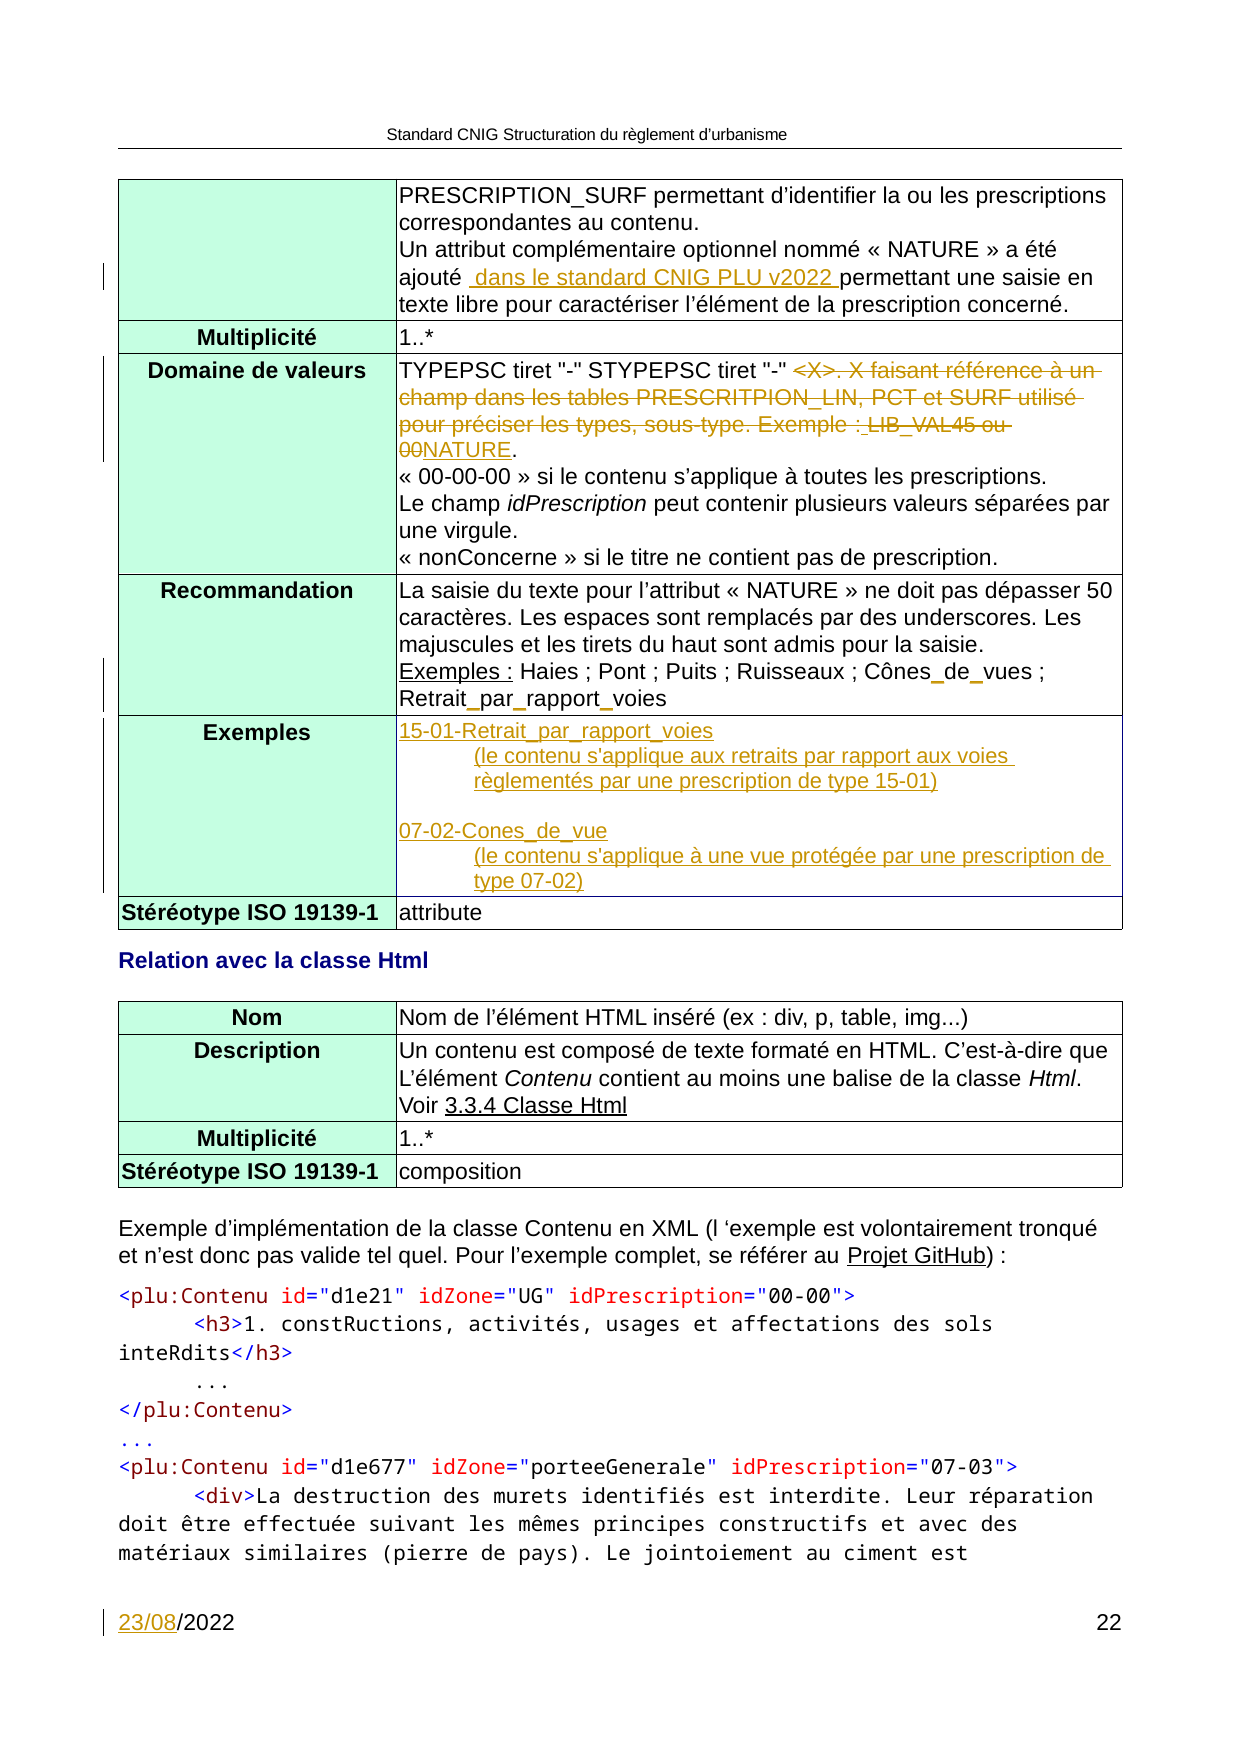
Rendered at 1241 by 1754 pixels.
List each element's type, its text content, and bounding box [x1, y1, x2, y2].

table_cell 1..* [397, 1122, 1122, 1154]
subtitle Relation avec la classe Html [118, 947, 1122, 974]
table_cell attribute [397, 897, 1122, 929]
text Exemple d’implémentation de la classe Contenu en XML (l ‘exemple est volontairement tronqué et n’est donc pas valide tel quel. Pour l’exemple complet, se référer au Projet GitHub) : [118, 1214, 1122, 1268]
table_header Nom [119, 1002, 396, 1034]
text <div>La destruction des murets identifiés est interdite. Leur réparation doit être effectuée suivant les mêmes principes constructifs et avec des matériaux similaires (pierre de pays). Le jointoiement au ciment est [118, 1481, 1122, 1566]
table_cell 1..* [397, 321, 1122, 353]
table_cell Un contenu est composé de texte formaté en HTML. C’est-à-dire que L’élément Contenu contient au moins une balise de la classe Html. Voir 3.3.4 Classe Html [397, 1035, 1122, 1121]
table_cell 15-01-Retrait_par_rapport_voies (le contenu s'applique aux retraits par rapport aux voies règlementés par une prescription de type 15-01) 07-02-Cones_de_vue (le contenu s'applique à une vue protégée par une prescription de type 07-02) [397, 716, 1122, 896]
table_cell Multiplicité [119, 321, 396, 353]
text ... [118, 1366, 1122, 1395]
table_cell PRESCRIPTION_SURF permettant d’identifier la ou les prescriptions correspondantes au contenu. Un attribut complémentaire optionnel nommé « NATURE » a été ajouté dans le standard CNIG PLU v2022 permettant une saisie en texte libre pour caractériser l’élément de la prescription concerné. [397, 180, 1122, 320]
table_cell [119, 180, 396, 320]
table_cell Exemples [119, 716, 396, 896]
table_cell TYPEPSC tiret "-" STYPEPSC tiret "-" NATURE. « 00-00-00 » si le contenu s’applique à toutes les prescriptions. Le champ idPrescription peut contenir plusieurs valeurs séparées par une virgule. « nonConcerne » si le titre ne contient pas de prescription. [397, 354, 1122, 573]
table_cell Multiplicité [119, 1122, 396, 1154]
table_cell composition [397, 1155, 1122, 1187]
text <plu:Contenu id="d1e677" idZone="porteeGenerale" idPrescription="07-03"> [118, 1452, 1122, 1481]
text <h3>1. constRuctions, activités, usages et affectations des sols inteRdits</h3> [118, 1309, 1122, 1366]
table_header Nom de l’élément HTML inséré (ex : div, p, table, img...) [397, 1002, 1122, 1034]
table_cell Stéréotype ISO 19139-1 [119, 897, 396, 929]
text ... [118, 1423, 1122, 1452]
table_cell La saisie du texte pour l’attribut « NATURE » ne doit pas dépasser 50 caractères. Les espaces sont remplacés par des underscores. Les majuscules et les tirets du haut sont admis pour la saisie. Exemples : Haies ; Pont ; Puits ; Ruisseaux ; Cônes_de_vues ; Retrait_par_rapport_voies [397, 575, 1122, 715]
table_cell Recommandation [119, 575, 396, 715]
table_cell Stéréotype ISO 19139-1 [119, 1155, 396, 1187]
table_cell Domaine de valeurs [119, 354, 396, 573]
text <plu:Contenu id="d1e21" idZone="UG" idPrescription="00-00"> [118, 1281, 1122, 1309]
text </plu:Contenu> [118, 1395, 1122, 1423]
table_cell Description [119, 1035, 396, 1121]
